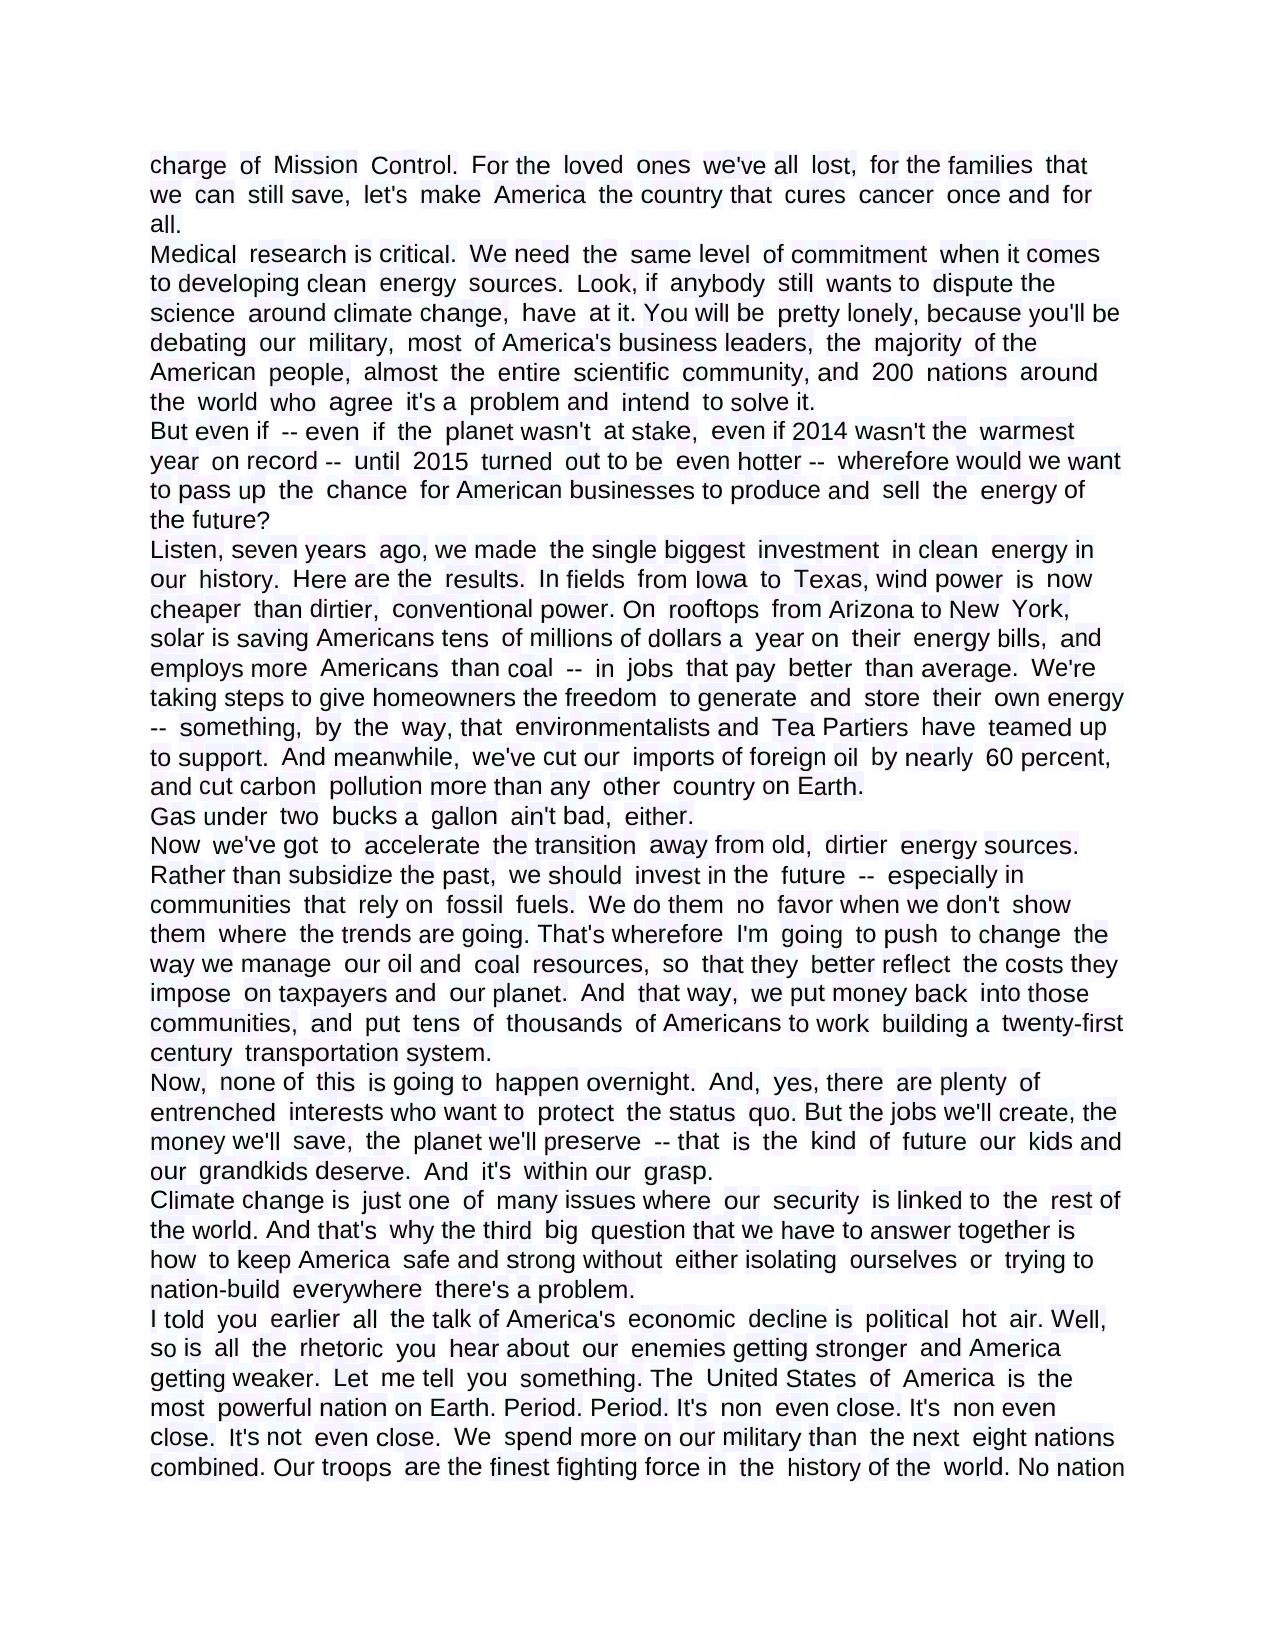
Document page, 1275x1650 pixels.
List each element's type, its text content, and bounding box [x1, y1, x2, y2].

text Now, none of this is going to happen overnight. And, yes, there are plenty of entrenched interests who want to protect the status quo. But the jobs we'll create, the money we'll save, the planet we'll preserve -- that is the kind of future our kids and our grandkids deserve. And it's within our grasp. [707, 1067, 1125, 1185]
text Gas under two bucks a gallon ain't bad, either. [605, 801, 679, 830]
text Gas under two bucks a gallon ain't bad, either. [196, 801, 246, 830]
text Now we've got to accelerate the transition away from old, dirtier energy sources. Rather than subsidize the past, we should invest in the future -- especially in communities that rely on fossil fuels. We do them no favor when we don't show them where the trends are going. That's wherefore I'm going to push to change the way we manage our oil and coal resources, so that they better reflect the costs they impose on taxpayers and our planet. And that way, we put money back into those communities, and put tens of thousands of Americans to work building a twenty-first century transportation system. [150, 830, 1125, 1067]
text Now, none of this is going to happen overnight. And, yes, there are plenty of entrenched interests who want to protect the status quo. But the jobs we'll create, the money we'll save, the planet we'll preserve -- that is the kind of future our kids and our grandkids deserve. And it's within our grasp. [560, 1067, 685, 1185]
text Gas under two bucks a gallon ain't bad, either. [694, 801, 1125, 830]
text Now, none of this is going to happen overnight. And, yes, there are plenty of entrenched interests who want to protect the status quo. But the jobs we'll create, the money we'll save, the planet we'll preserve -- that is the kind of future our kids and our grandkids deserve. And it's within our grasp. [337, 1067, 521, 1185]
text Now, none of this is going to happen overnight. And, yes, there are plenty of entrenched interests who want to protect the status quo. But the jobs we'll create, the money we'll save, the planet we'll preserve -- that is the kind of future our kids and our grandkids deserve. And it's within our grasp. [235, 1067, 315, 1185]
text But even if -- even if the planet wasn't at stake, even if 2014 wasn't the warmest year on record -- until 2015 turned out to be even hotter -- wherefore would we want to pass up the chance for American businesses to produce and sell the energy of the future? [256, 416, 1125, 534]
text charge of Mission Control. For the loved ones we've all lost, for the families that we can still save, let's make America the country that cures cancer once and for all. [150, 150, 1125, 239]
text Gas under two bucks a gallon ain't bad, either. [397, 801, 431, 830]
text Medical research is critical. We need the same level of commitment when it comes to developing clean energy sources. Look, if anybody still wants to dispute the science around climate change, have at it. You will be pretty lonely, because you'll be debating our military, most of America's business leaders, the majority of the American people, almost the entire scientific community, and 200 nations around the world who agree it's a problem and intend to solve it. [150, 239, 1125, 416]
text Climate change is just one of many issues where our security is linked to the rest of the world. And that's why the third big question that we have to answer together is how to keep America safe and strong without either isolating ourselves or trying to nation-build everywhere there's a problem. [150, 1185, 1125, 1304]
text I told you earlier all the talk of America's economic decline is political hot air. Well, so is all the rhetoric you hear about our enemies getting stronger and America getting weaker. Let me tell you something. The United States of America is the most powerful nation on Earth. Period. Period. It's non even close. It's non even close. It's not even close. We spend more on our military than the next eight nations combined. Our troops are the finest fighting force in the history of the world. No nation [150, 1304, 1125, 1481]
text Listen, seven years ago, we made the single biggest investment in clean energy in our history. Here are the results. In fields from Iowa to Texas, wind power is now cheaper than dirtier, conventional power. On rooftops from Arizona to New York, solar is saving Americans tens of millions of dollars a year on their energy bills, and employs more Americans than coal -- in jobs that pay better than average. We're taking steps to give homeowners the freedom to generate and store their own energy -- something, by the way, that environmentalists and Tea Partiers have teamed up to support. And meanwhile, we've cut our imports of foreign oil by nearly 60 percent, and cut carbon pollution more than any other country on Earth. [150, 534, 1125, 801]
